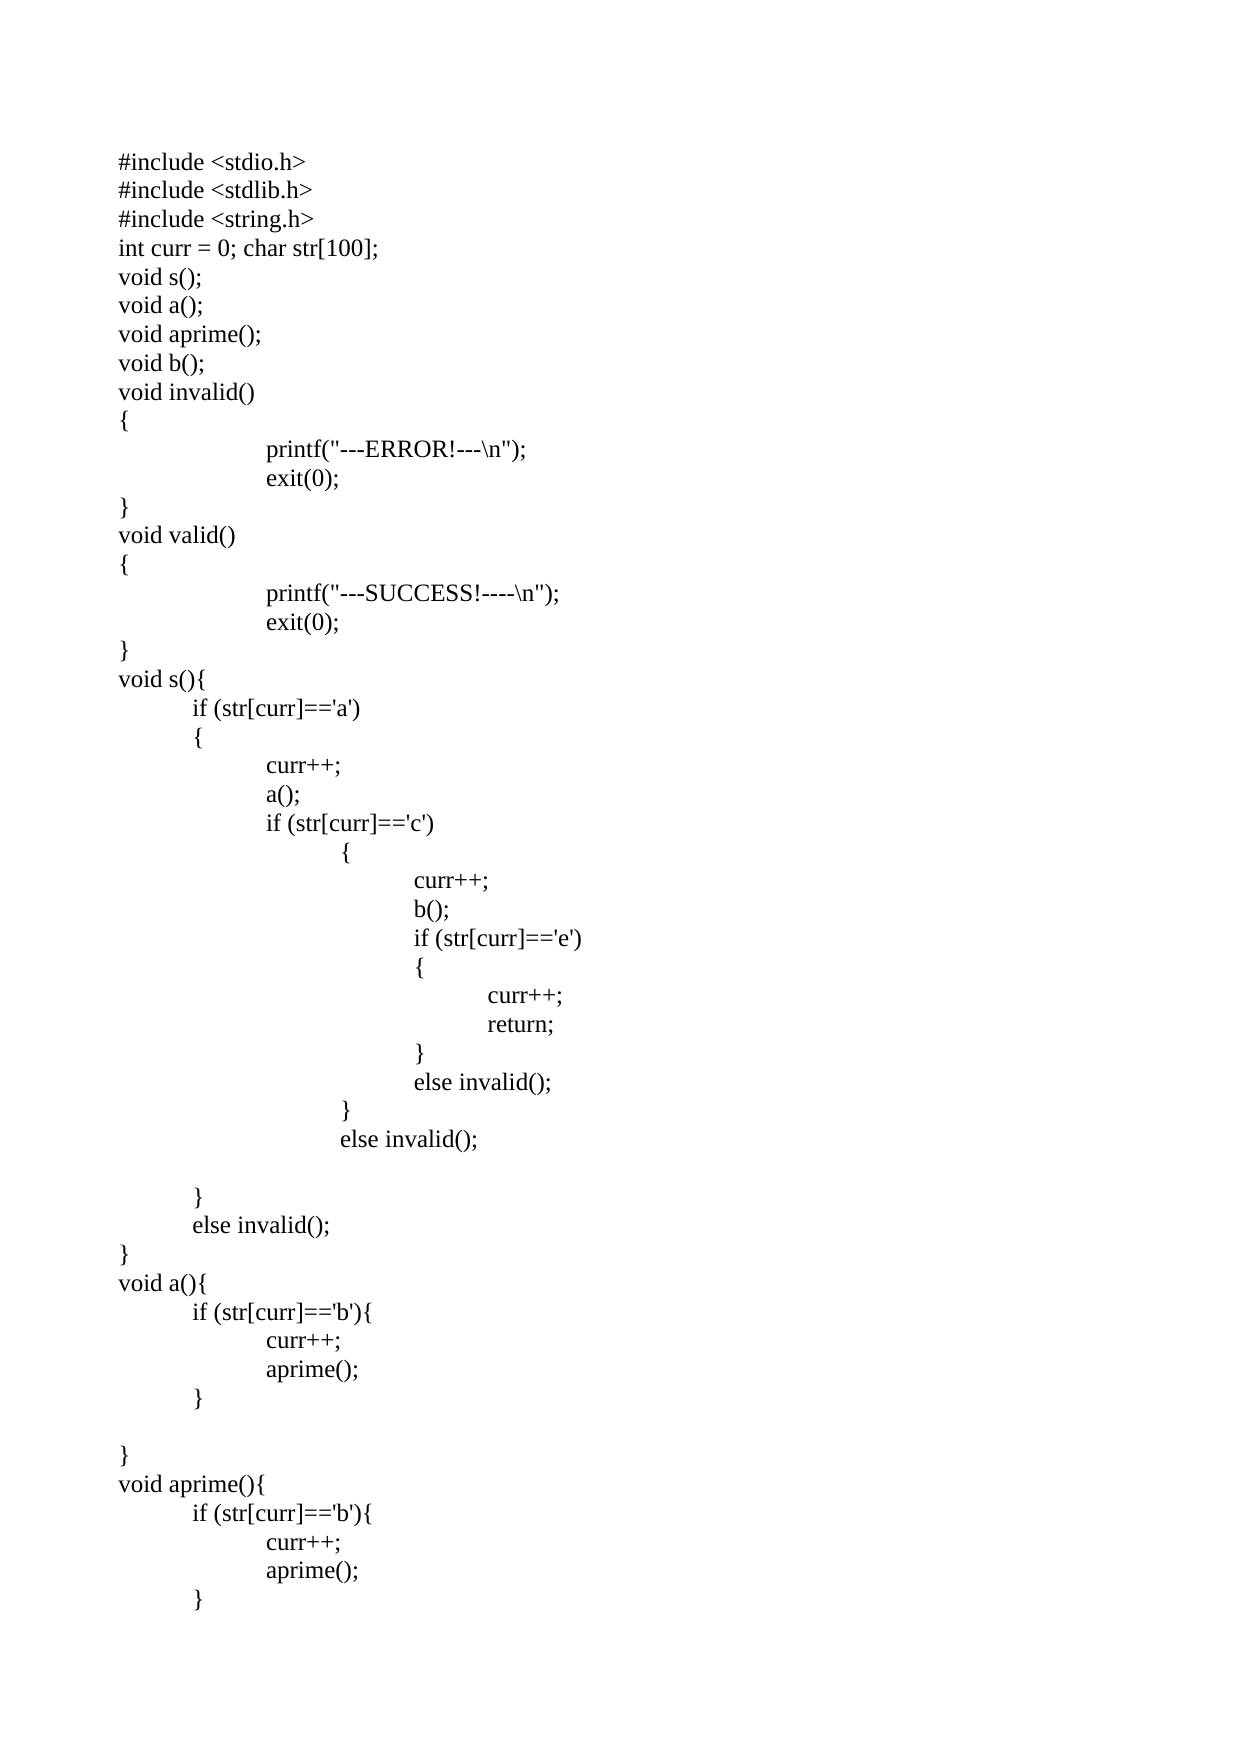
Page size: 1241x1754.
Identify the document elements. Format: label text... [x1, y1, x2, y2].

text } [118, 1441, 1122, 1469]
text a(); [118, 779, 1122, 808]
text if (str[curr]=='b'){ [118, 1498, 1122, 1527]
text #include <stdlib.h> [118, 176, 1122, 204]
text void a(){ [118, 1268, 1122, 1297]
text if (str[curr]=='a') [118, 693, 1122, 722]
text b(); [118, 894, 1122, 923]
text curr++; [118, 981, 1122, 1009]
text curr++; [118, 751, 1122, 779]
text void aprime(); [118, 319, 1122, 348]
text aprime(); [118, 1354, 1122, 1383]
text { [118, 837, 1122, 866]
text void valid() [118, 521, 1122, 549]
text printf("---ERROR!---\n"); [118, 434, 1122, 463]
text #include <stdio.h> [118, 147, 1122, 176]
text curr++; [118, 866, 1122, 894]
text { [118, 406, 1122, 434]
text } [118, 1239, 1122, 1268]
text } [118, 1182, 1122, 1211]
text exit(0); [118, 607, 1122, 636]
text } [118, 1383, 1122, 1412]
text printf("---SUCCESS!----\n"); [118, 578, 1122, 607]
text } [118, 492, 1122, 521]
text { [118, 952, 1122, 981]
text } [118, 1584, 1122, 1613]
text if (str[curr]=='b'){ [118, 1297, 1122, 1326]
text else invalid(); [118, 1211, 1122, 1239]
text #include <string.h> [118, 204, 1122, 233]
text aprime(); [118, 1556, 1122, 1584]
text void a(); [118, 291, 1122, 319]
text if (str[curr]=='c') [118, 808, 1122, 837]
text int curr = 0; char str[100]; [118, 233, 1122, 262]
text void aprime(){ [118, 1469, 1122, 1498]
text void s(){ [118, 664, 1122, 693]
text { [118, 722, 1122, 751]
text void b(); [118, 348, 1122, 377]
text if (str[curr]=='e') [118, 923, 1122, 952]
text } [118, 1096, 1122, 1124]
text curr++; [118, 1527, 1122, 1556]
text return; [118, 1009, 1122, 1038]
text exit(0); [118, 463, 1122, 492]
text void s(); [118, 262, 1122, 291]
text else invalid(); [118, 1067, 1122, 1096]
text } [118, 636, 1122, 664]
text curr++; [118, 1326, 1122, 1354]
text { [118, 549, 1122, 578]
text } [118, 1038, 1122, 1067]
text else invalid(); [118, 1124, 1122, 1153]
text void invalid() [118, 377, 1122, 406]
